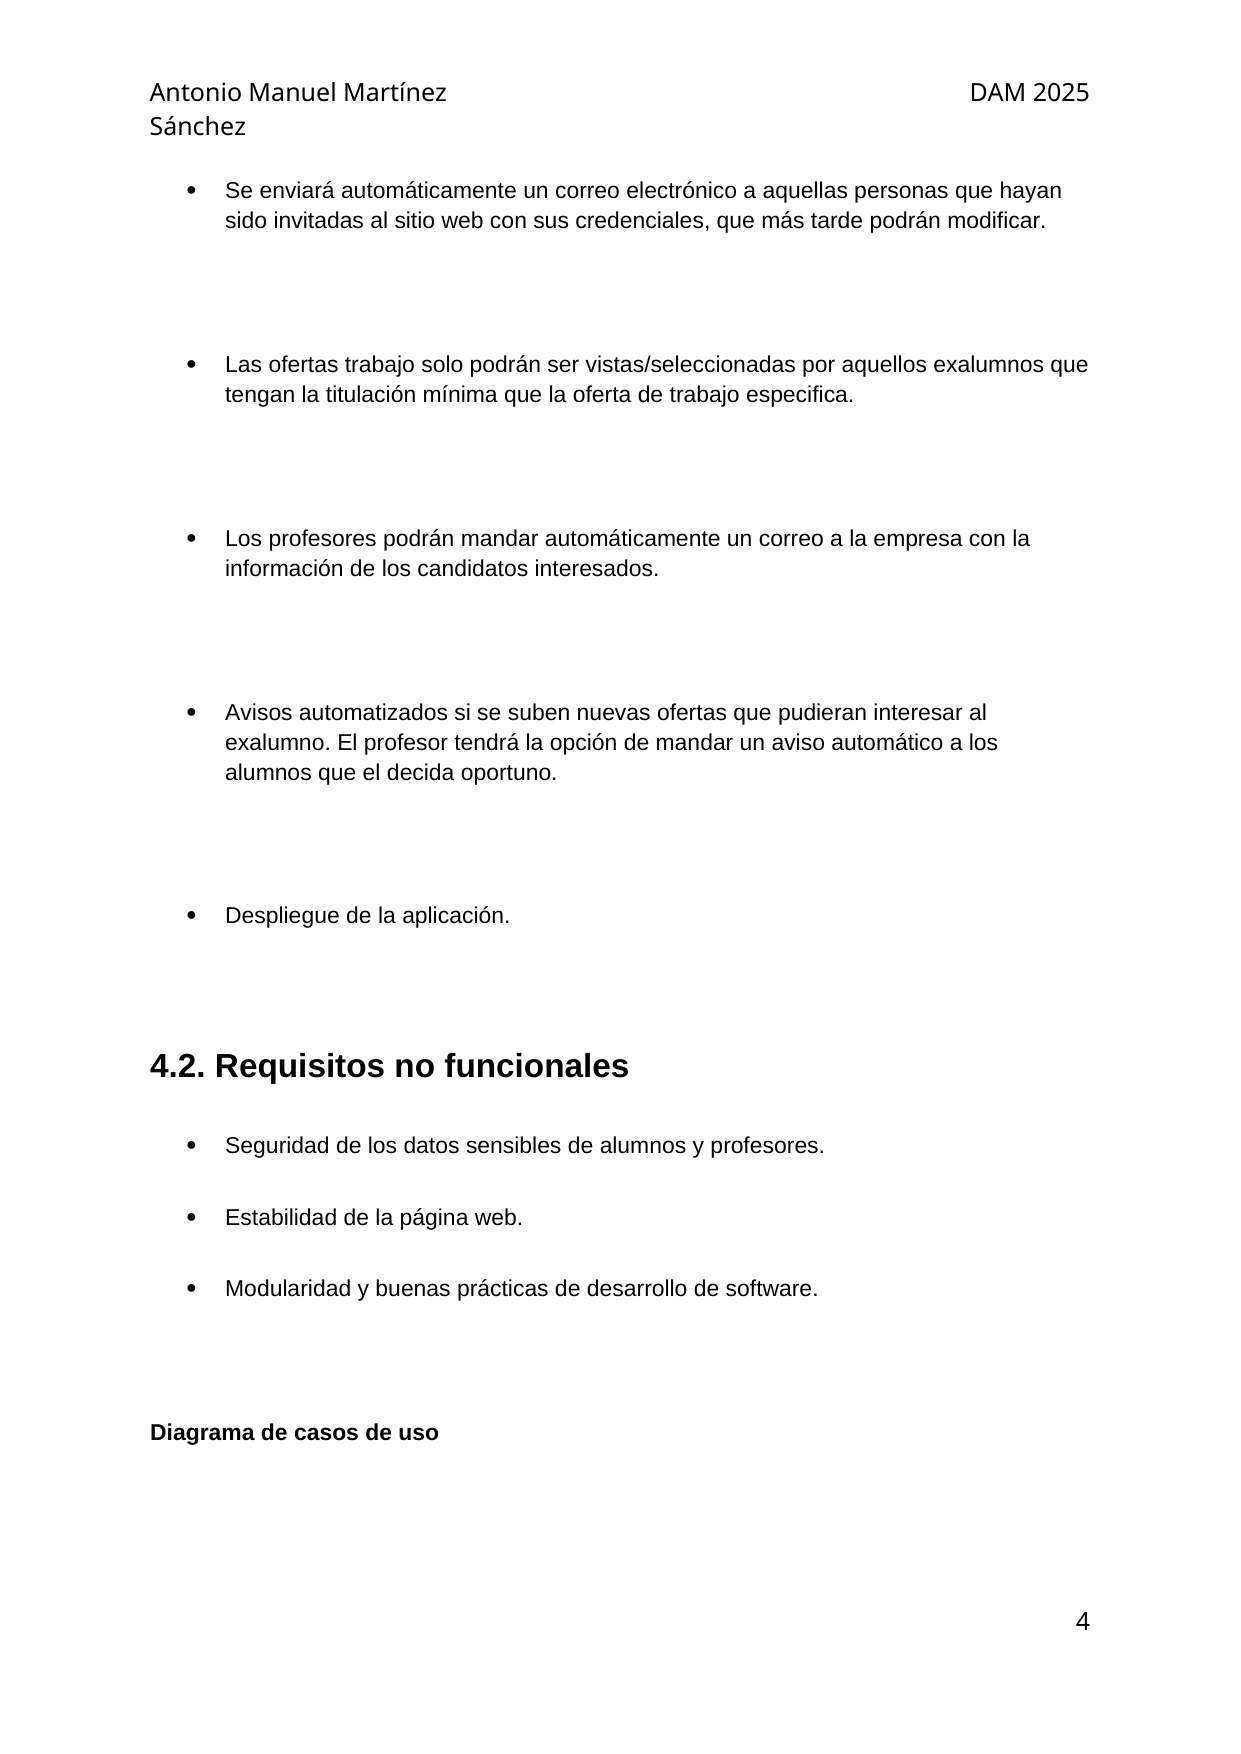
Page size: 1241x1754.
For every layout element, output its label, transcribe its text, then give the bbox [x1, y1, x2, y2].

text Diagrama de casos de uso [150, 1419, 1090, 1445]
list Seguridad de los datos sensibles de alumnos y profesores. [187, 1132, 1090, 1158]
list Las ofertas trabajo solo podrán ser vistas/seleccionadas por aquellos exalumnos que tengan la titulación mínima que la oferta de trabajo especifica. [187, 351, 1090, 407]
list Modularidad y buenas prácticas de desarrollo de software. [187, 1275, 1090, 1302]
list Los profesores podrán mandar automáticamente un correo a la empresa con la información de los candidatos interesados. [187, 525, 1090, 581]
list Estabilidad de la página web. [187, 1203, 1090, 1230]
list Se enviará automáticamente un correo electrónico a aquellas personas que hayan sido invitadas al sitio web con sus credenciales, que más tarde podrán modificar. [187, 177, 1090, 234]
list Avisos automatizados si se suben nuevas ofertas que pudieran interesar al exalumno. El profesor tendrá la opción de mandar un aviso automático a los alumnos que el decida oportuno. [187, 698, 1090, 785]
list Despliegue de la aplicación. [187, 902, 1090, 929]
text 4.2. Requisitos no funcionales [150, 1046, 1090, 1084]
